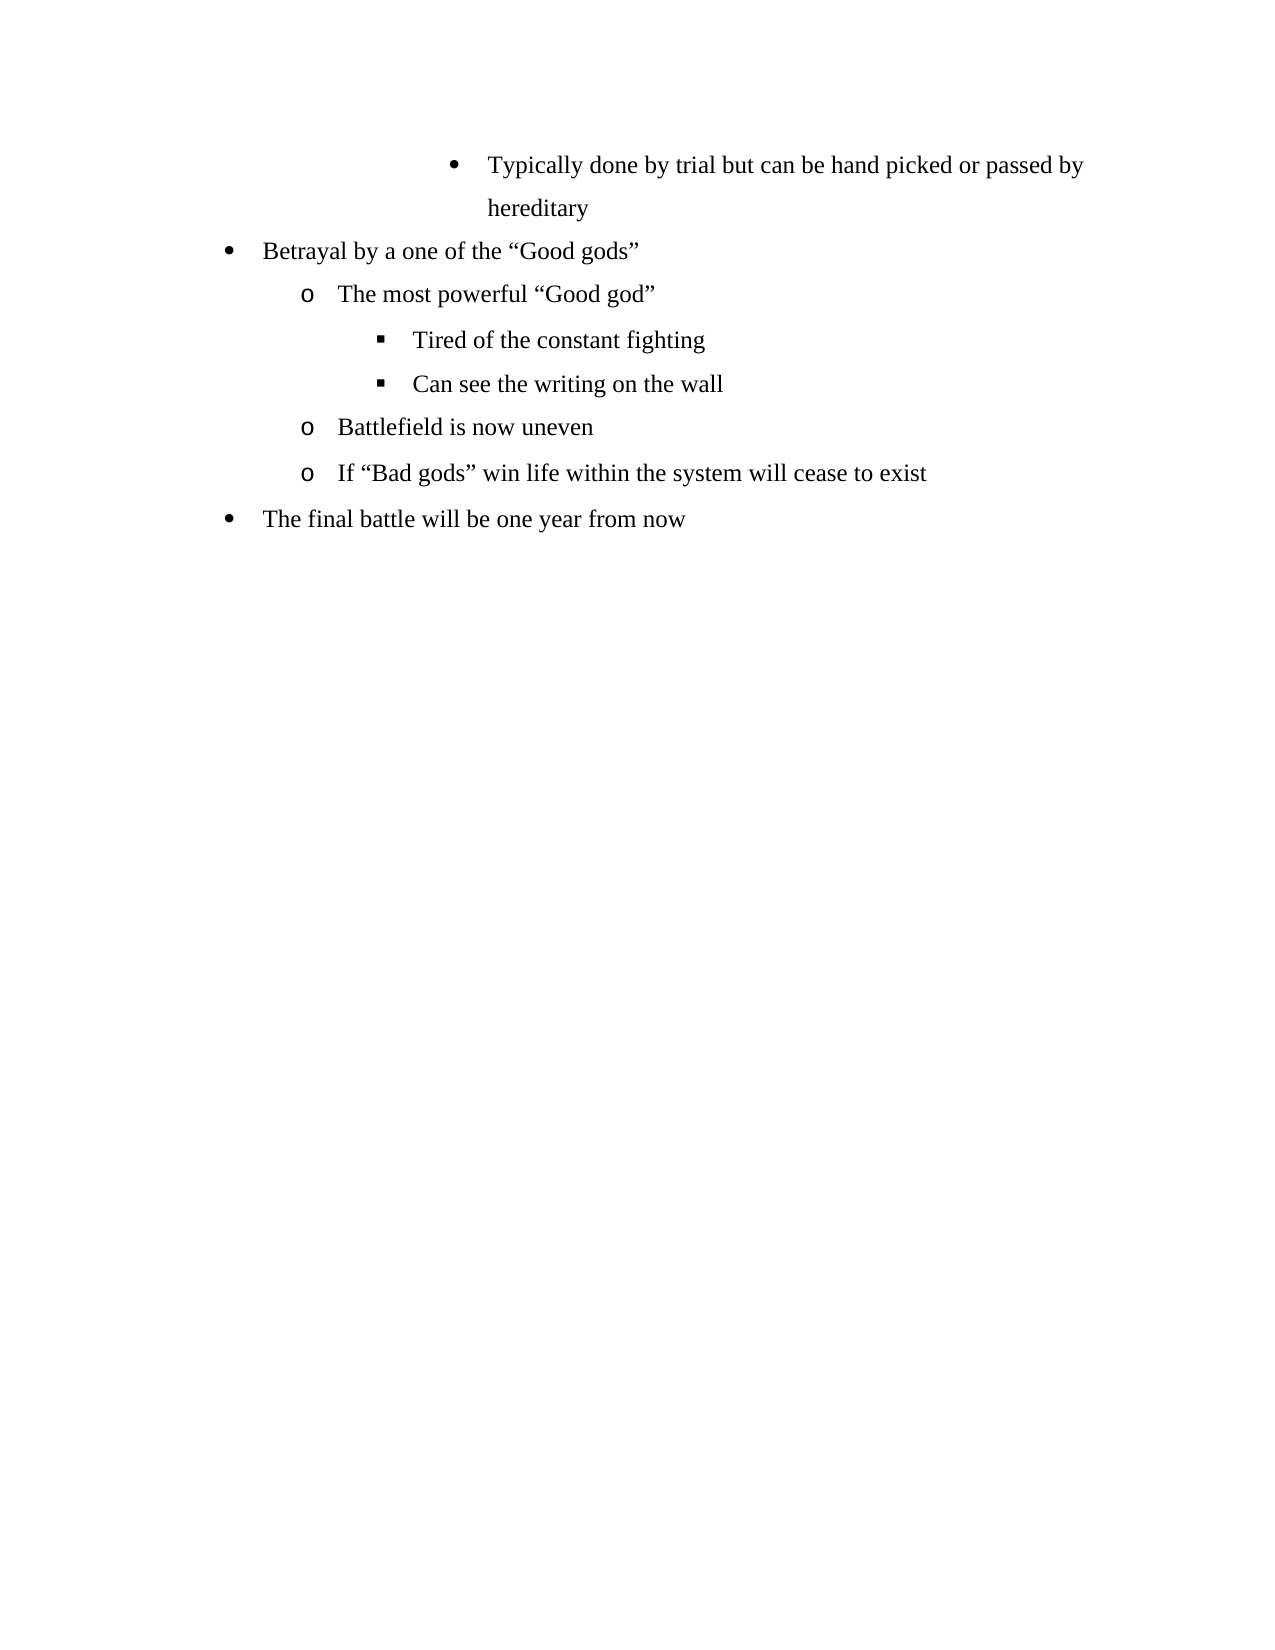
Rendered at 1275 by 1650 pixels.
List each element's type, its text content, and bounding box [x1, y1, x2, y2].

list If “Bad gods” win life within the system will cease to exist [300, 458, 1087, 489]
list Can see the writing on the wall [375, 369, 1087, 397]
list Battlefield is now uneven [300, 412, 1087, 443]
list Tired of the constant fighting [375, 326, 1087, 354]
list Typically done by trial but can be hand picked or passed by hereditary [450, 150, 1087, 222]
list The final battle will be one year from now [225, 504, 1087, 533]
list The most powerful “Good god” [300, 279, 1087, 310]
list Betrayal by a one of the “Good gods” [225, 236, 1087, 265]
